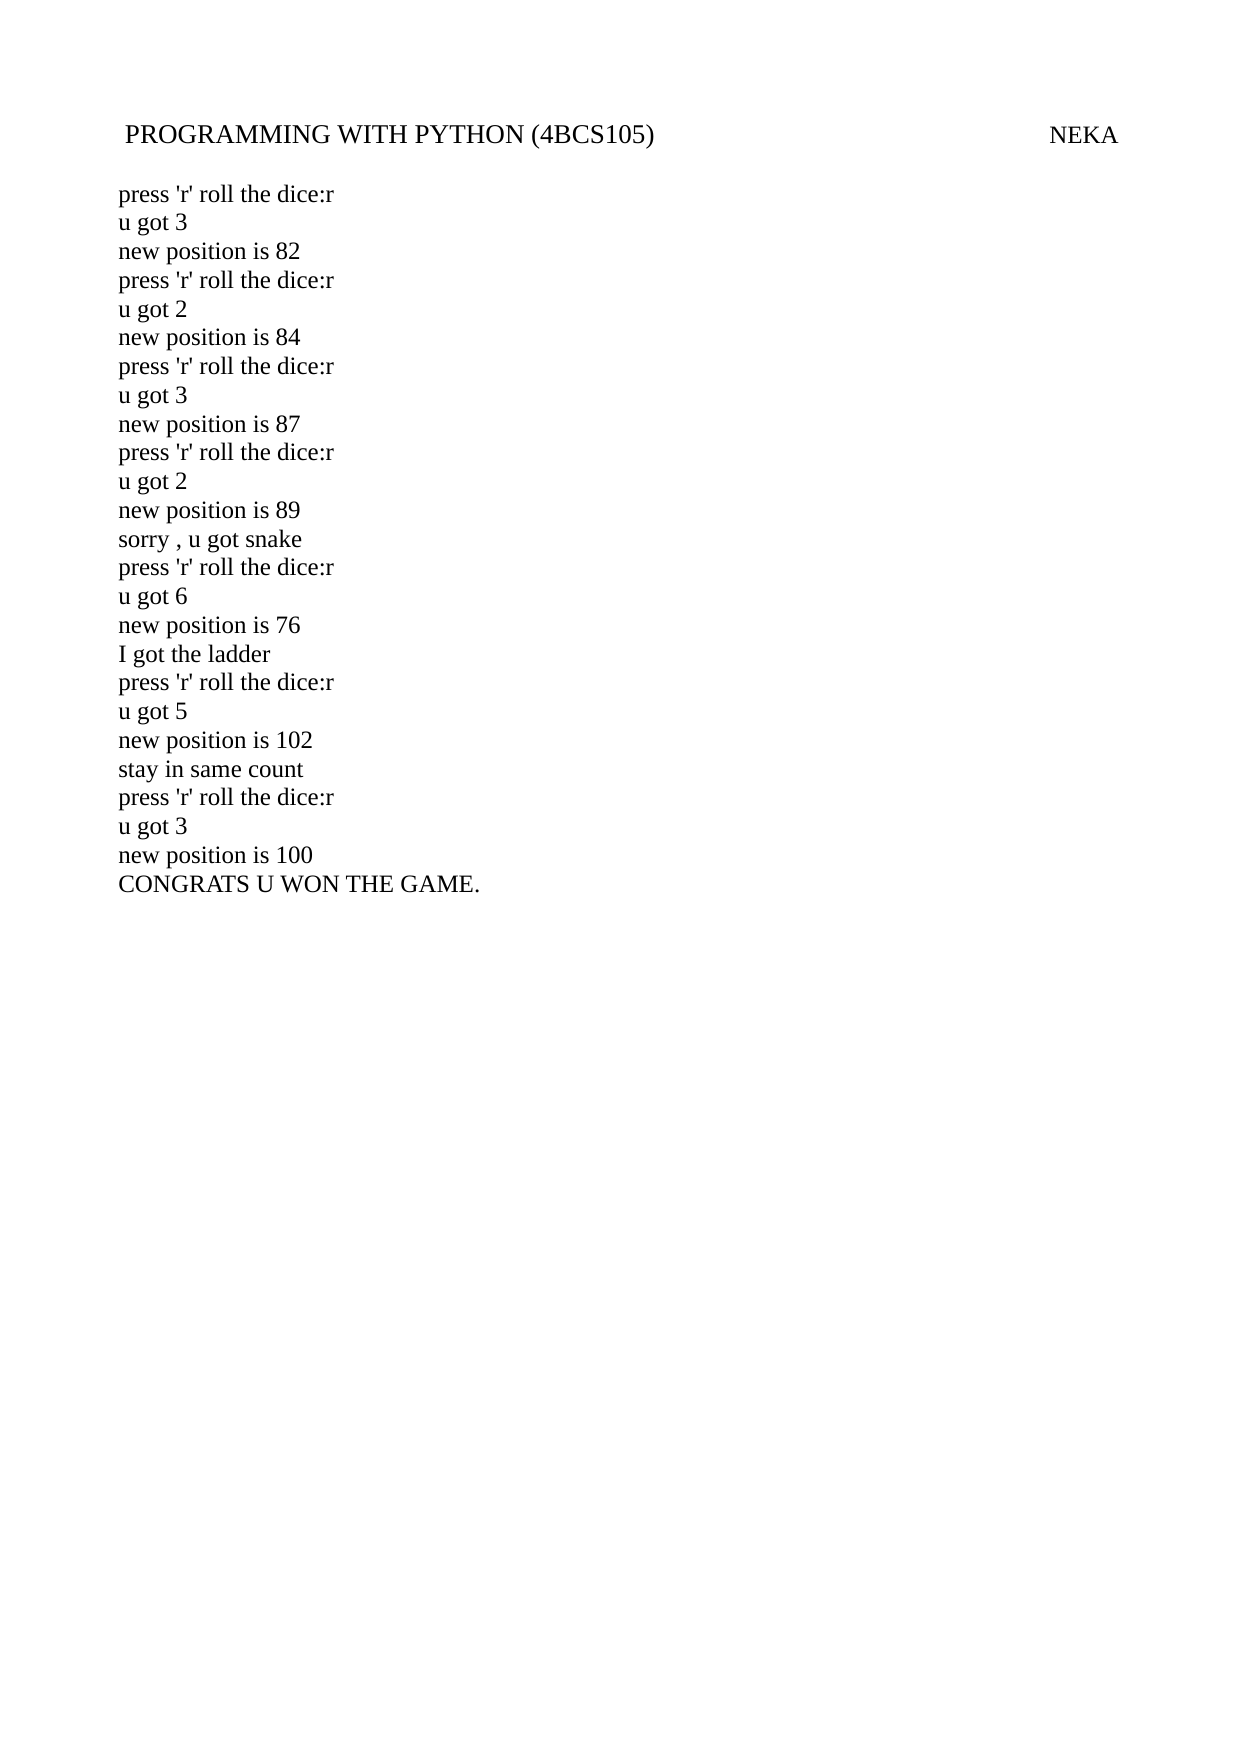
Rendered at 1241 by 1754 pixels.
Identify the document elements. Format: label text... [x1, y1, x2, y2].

text press 'r' roll the dice:r [118, 782, 1122, 811]
text u got 3 [118, 811, 1122, 840]
text new position is 76 [118, 610, 1122, 639]
text u got 5 [118, 696, 1122, 725]
text sorry , u got snake [118, 524, 1122, 552]
text press 'r' roll the dice:r [118, 667, 1122, 696]
text u got 2 [118, 466, 1122, 495]
text new position is 89 [118, 495, 1122, 524]
text press 'r' roll the dice:r [118, 179, 1122, 207]
text new position is 100 [118, 840, 1122, 869]
text new position is 82 [118, 236, 1122, 265]
text new position is 84 [118, 322, 1122, 351]
text u got 6 [118, 581, 1122, 610]
text press 'r' roll the dice:r [118, 437, 1122, 466]
text u got 2 [118, 294, 1122, 322]
text new position is 87 [118, 409, 1122, 437]
text press 'r' roll the dice:r [118, 351, 1122, 380]
text u got 3 [118, 207, 1122, 236]
text press 'r' roll the dice:r [118, 552, 1122, 581]
text stay in same count [118, 754, 1122, 782]
text CONGRATS U WON THE GAME. [118, 869, 1122, 897]
text press 'r' roll the dice:r [118, 265, 1122, 294]
text u got 3 [118, 380, 1122, 409]
text new position is 102 [118, 725, 1122, 754]
text I got the ladder [118, 639, 1122, 667]
